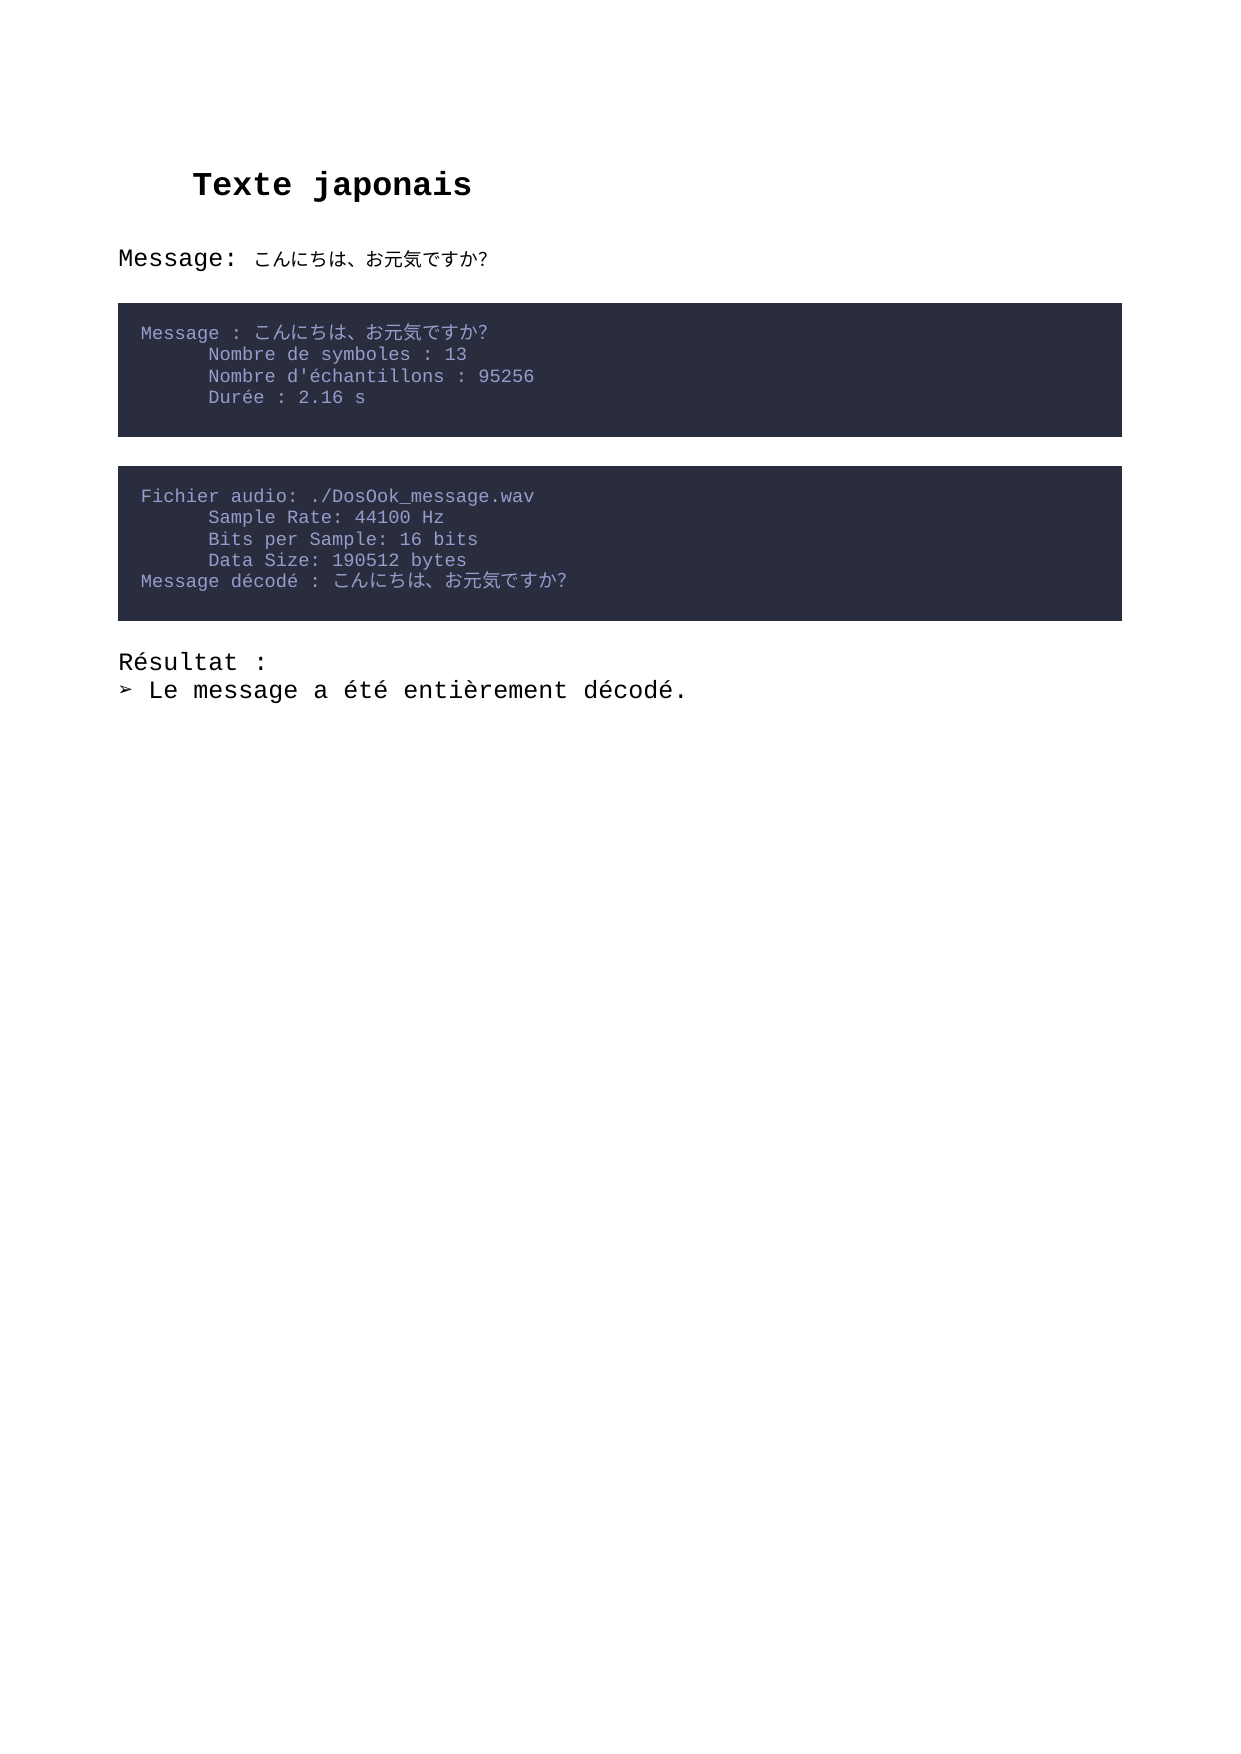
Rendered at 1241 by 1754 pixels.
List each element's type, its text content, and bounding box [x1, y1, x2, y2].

subtitle Texte japonais [118, 167, 1122, 205]
text ➢ Le message a été entièrement décodé. [118, 678, 1122, 706]
text Résultat : [118, 650, 1122, 678]
text Fichier audio: ./DosOok_message.wav Sample Rate: 44100 Hz Bits per Sample: 16 bits Data Size: 190512 bytes Message décodé : こんにちは、お元気ですか？ [118, 487, 1122, 593]
text Message : こんにちは、お元気ですか？ Nombre de symboles : 13 Nombre d'échantillons : 95256 Durée : 2.16 s [118, 324, 1122, 409]
text Message: こんにちは、お元気ですか？ [118, 246, 1122, 274]
